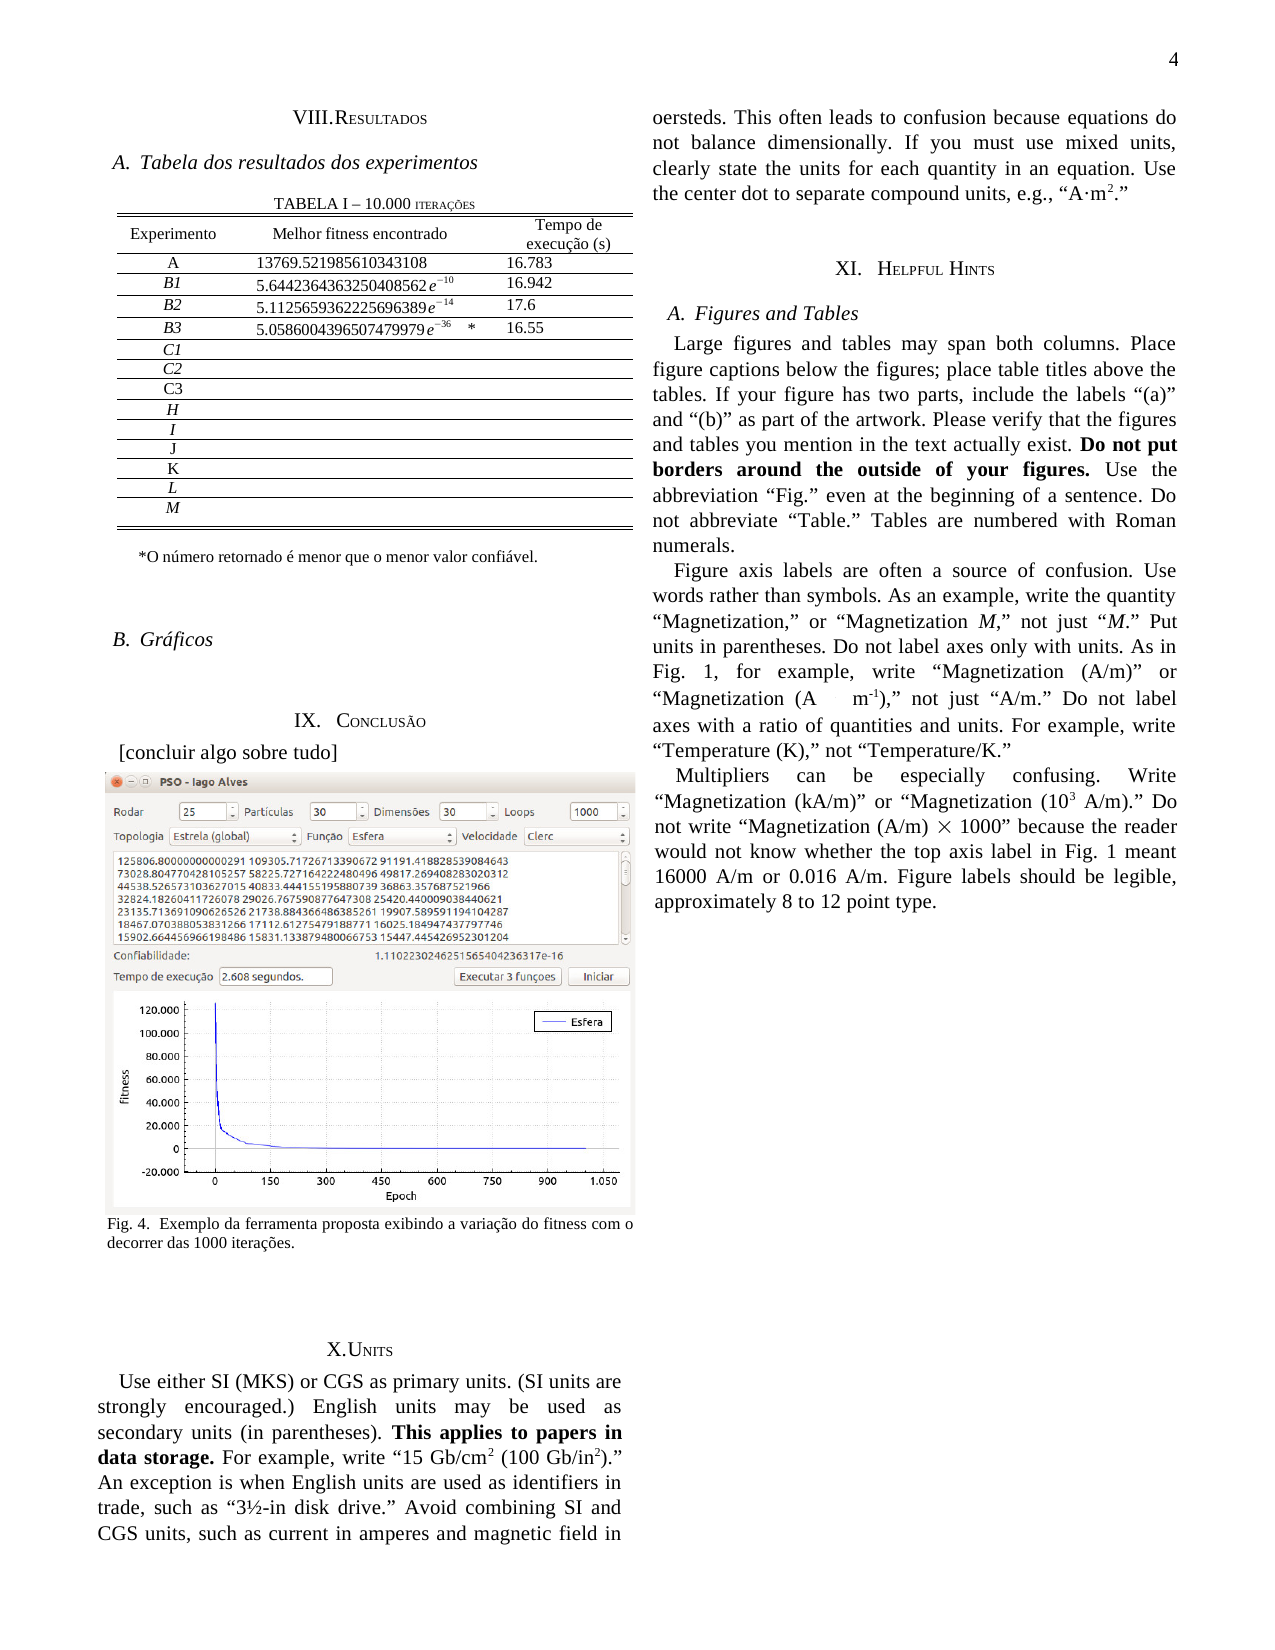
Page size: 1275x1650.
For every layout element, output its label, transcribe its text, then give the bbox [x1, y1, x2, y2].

table_header Tempo de execução (s) [495, 217, 633, 253]
table_cell [229, 379, 495, 399]
table_cell B2 [117, 296, 229, 317]
table_cell H [117, 400, 229, 419]
table_cell [229, 360, 495, 378]
table_cell [495, 340, 633, 359]
table_cell J [117, 440, 229, 458]
subtitle Tabela dos resultados dos experimentos [112, 150, 622, 174]
text Fig. 4. Exemplo da ferramenta proposta exibindo a variação do fitness com o decorrer das 1000 iterações. [107, 1215, 634, 1252]
table_cell 16.55 [495, 318, 633, 339]
table_cell 17.6 [495, 296, 633, 317]
text [concluir algo sobre tudo] [97, 740, 622, 764]
title TABELA I – 10.000 iterações [117, 195, 631, 213]
text *O número retornado é menor que o menor valor confiável. [117, 547, 631, 566]
table_cell L [117, 479, 229, 497]
table_cell [495, 440, 633, 458]
text Figure axis labels are often a source of confusion. Use words rather than symbols. As an example, write the quantity “Magnetization,” or “Magnetization M,” not just “M.” Put units in parentheses. Do not label axes only with units. As in Fig. 1, for example, write “Magnetization (A/m)” or “Magnetization (Am1),” not just “A/m.” Do not label axes with a ratio of quantities and units. For example, write “Temperature (K),” not “Temperature/K.” [652, 558, 1177, 762]
table_cell [229, 459, 495, 478]
table_cell [229, 479, 495, 497]
table_cell B1 [117, 274, 229, 295]
table_cell [229, 274, 495, 295]
picture [105, 772, 636, 1215]
table_header Experimento [117, 217, 229, 253]
table_cell C2 [117, 360, 229, 378]
text Multipliers can be especially confusing. Write “Magnetization (kA/m)” or “Magnetization (103 A/m).” Do not write “Magnetization (A/m)  1000” because the reader would not know whether the top axis label in Fig. 1 meant 16000 A/m or 0.016 A/m. Figure labels should be legible, approximately 8 to 12 point type. [652, 763, 1177, 913]
table_cell [229, 440, 495, 458]
table_cell B3 [117, 318, 229, 339]
subtitle Units [97, 1337, 622, 1361]
table_cell [495, 379, 633, 399]
table_header Melhor fitness encontrado [229, 217, 495, 253]
subtitle Figures and Tables [667, 301, 1177, 325]
table_cell [229, 296, 495, 317]
table_cell [495, 420, 633, 438]
subtitle Helpful Hints [652, 256, 1177, 280]
table_cell K [117, 459, 229, 478]
table_cell [229, 340, 495, 359]
table_cell C1 [117, 340, 229, 359]
table_cell 16.942 [495, 274, 633, 295]
table_cell M [117, 498, 229, 526]
table_cell [495, 360, 633, 378]
table_cell [495, 459, 633, 478]
table_cell [495, 400, 633, 419]
table_cell 16.783 [495, 254, 633, 272]
table_cell I [117, 420, 229, 438]
table_cell C3 [117, 379, 229, 399]
table_cell [229, 420, 495, 438]
table_cell * [229, 318, 495, 339]
subtitle Conclusão [97, 708, 622, 732]
text Large figures and tables may span both columns. Place figure captions below the figures; place table titles above the tables. If your figure has two parts, include the labels “(a)” and “(b)” as part of the artwork. Please verify that the figures and tables you mention in the text actually exist. Do not put borders around the outside of your figures. Use the abbreviation “Fig.” even at the beginning of a sentence. Do not abbreviate “Table.” Tables are numbered with Roman numerals. [652, 331, 1177, 557]
table_cell [229, 254, 495, 272]
table_cell [495, 498, 633, 526]
subtitle Gráficos [112, 627, 622, 651]
subtitle Resultados [97, 105, 622, 129]
text oersteds. This often leads to confusion because equations do not balance dimensionally. If you must use mixed units, clearly state the units for each quantity in an equation. Use the center dot to separate compound units, e.g., “A·m2.” [652, 105, 1177, 205]
table_cell A [117, 254, 229, 272]
table_cell [229, 498, 495, 526]
table_cell [495, 479, 633, 497]
text Use either SI (MKS) or CGS as primary units. (SI units are strongly encouraged.) English units may be used as secondary units (in parentheses). This applies to papers in data storage. For example, write “15 Gb/cm2 (100 Gb/in2).” An exception is when English units are used as identifiers in trade, such as “3½-in disk drive.” Avoid combining SI and CGS units, such as current in amperes and magnetic field in [97, 1369, 622, 1544]
table_cell [229, 400, 495, 419]
